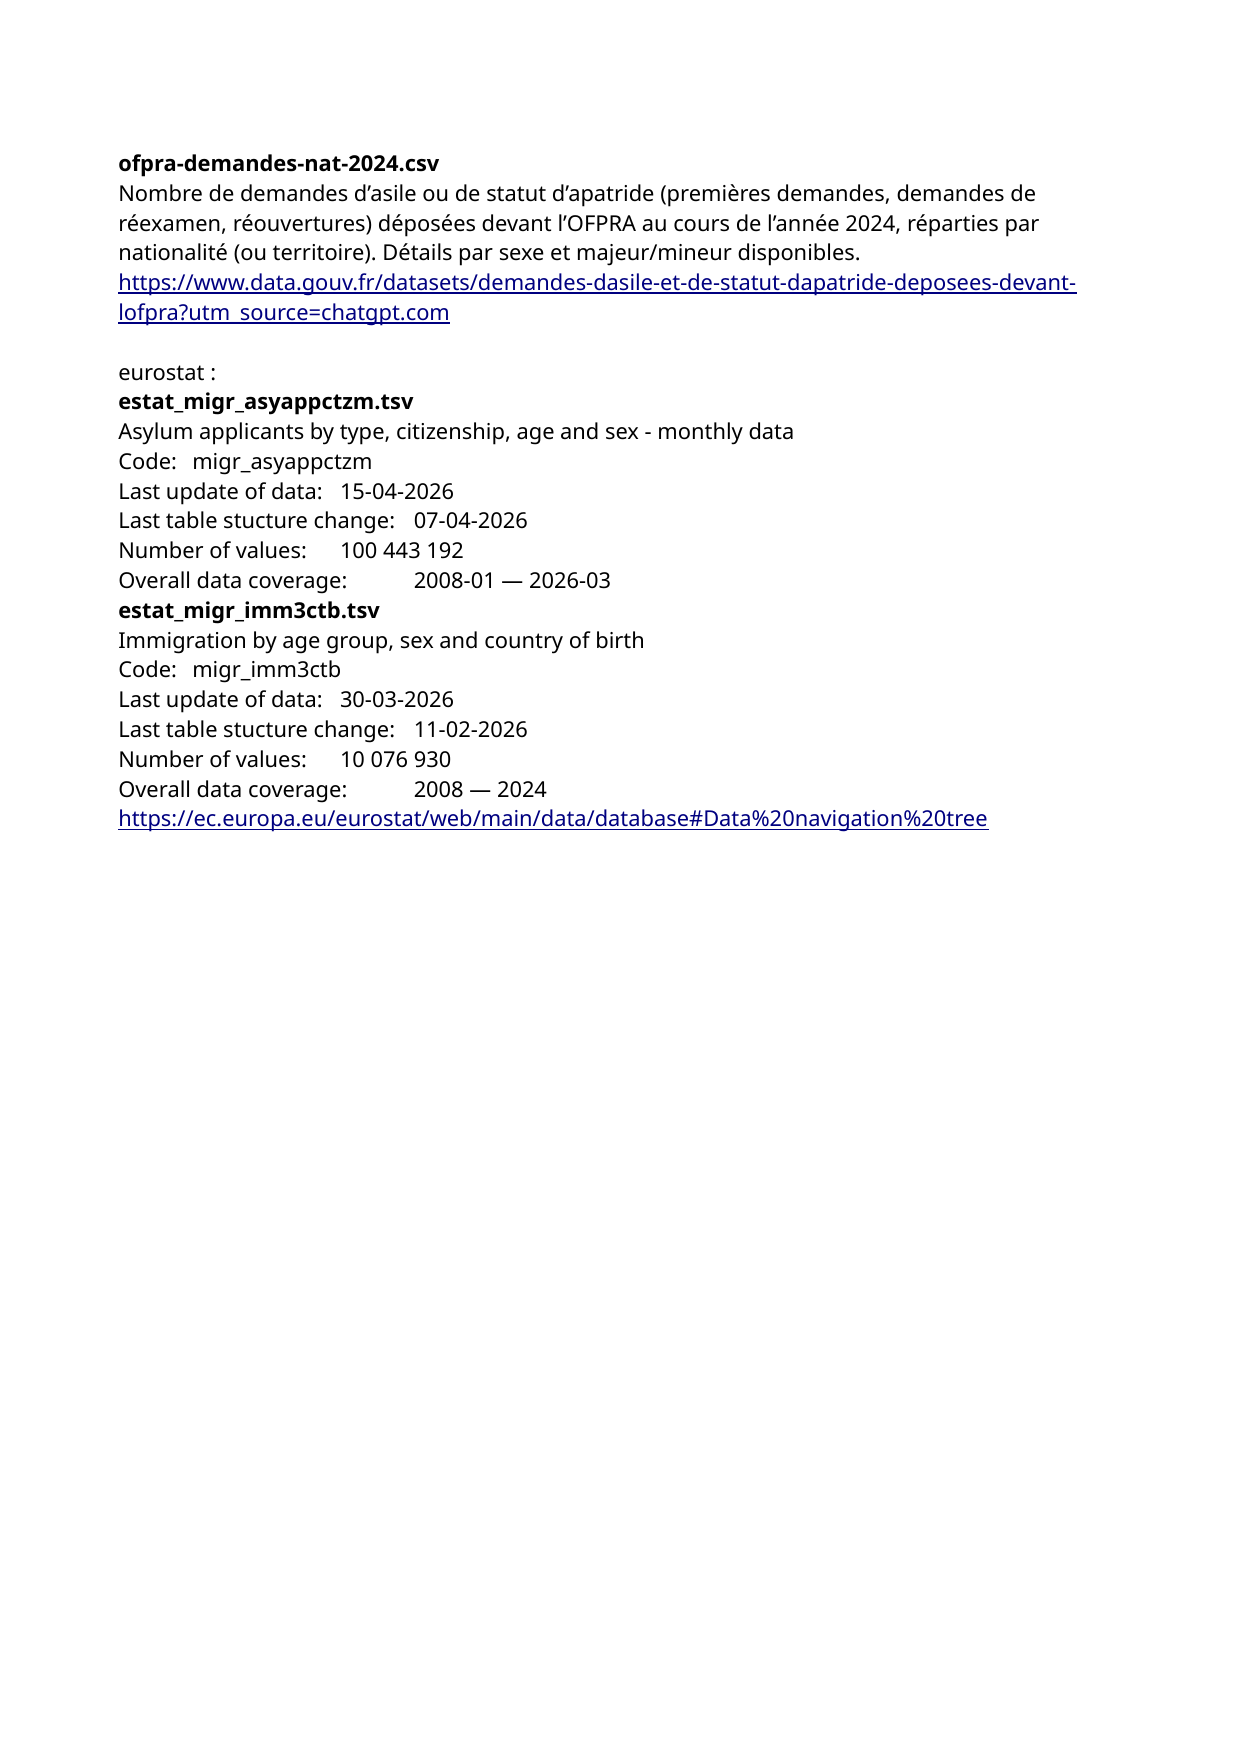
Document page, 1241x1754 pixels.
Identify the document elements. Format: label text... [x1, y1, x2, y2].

text Last table stucture change: 11-02-2026 [118, 714, 1122, 744]
text estat_migr_asyappctzm.tsv [118, 386, 1122, 416]
text Code: migr_imm3ctb [118, 654, 1122, 684]
text Overall data coverage: 2008-01 — 2026-03 [118, 565, 1122, 595]
text Last update of data: 15-04-2026 [118, 476, 1122, 505]
text estat_migr_imm3ctb.tsv [118, 595, 1122, 624]
text Nombre de demandes d’asile ou de statut d’apatride (premières demandes, demandes de réexamen, réouvertures) déposées devant l’OFPRA au cours de l’année 2024, réparties par nationalité (ou territoire). Détails par sexe et majeur/mineur disponibles. [118, 178, 1122, 267]
text Overall data coverage: 2008 — 2024 [118, 773, 1122, 803]
text eurostat : [118, 356, 1122, 386]
text Number of values: 100 443 192 [118, 535, 1122, 565]
text Asylum applicants by type, citizenship, age and sex - monthly data [118, 416, 1122, 446]
text Code: migr_asyappctzm [118, 446, 1122, 476]
text https://ec.europa.eu/eurostat/web/main/data/database#Data%20navigation%20tree [118, 803, 1122, 833]
text Last update of data: 30-03-2026 [118, 684, 1122, 714]
text ofpra-demandes-nat-2024.csv [118, 148, 1122, 178]
text Immigration by age group, sex and country of birth [118, 624, 1122, 654]
text https://www.data.gouv.fr/datasets/demandes-dasile-et-de-statut-dapatride-deposees-devant-lofpra?utm_source=chatgpt.com [118, 267, 1122, 327]
text Last table stucture change: 07-04-2026 [118, 505, 1122, 535]
text Number of values: 10 076 930 [118, 744, 1122, 773]
